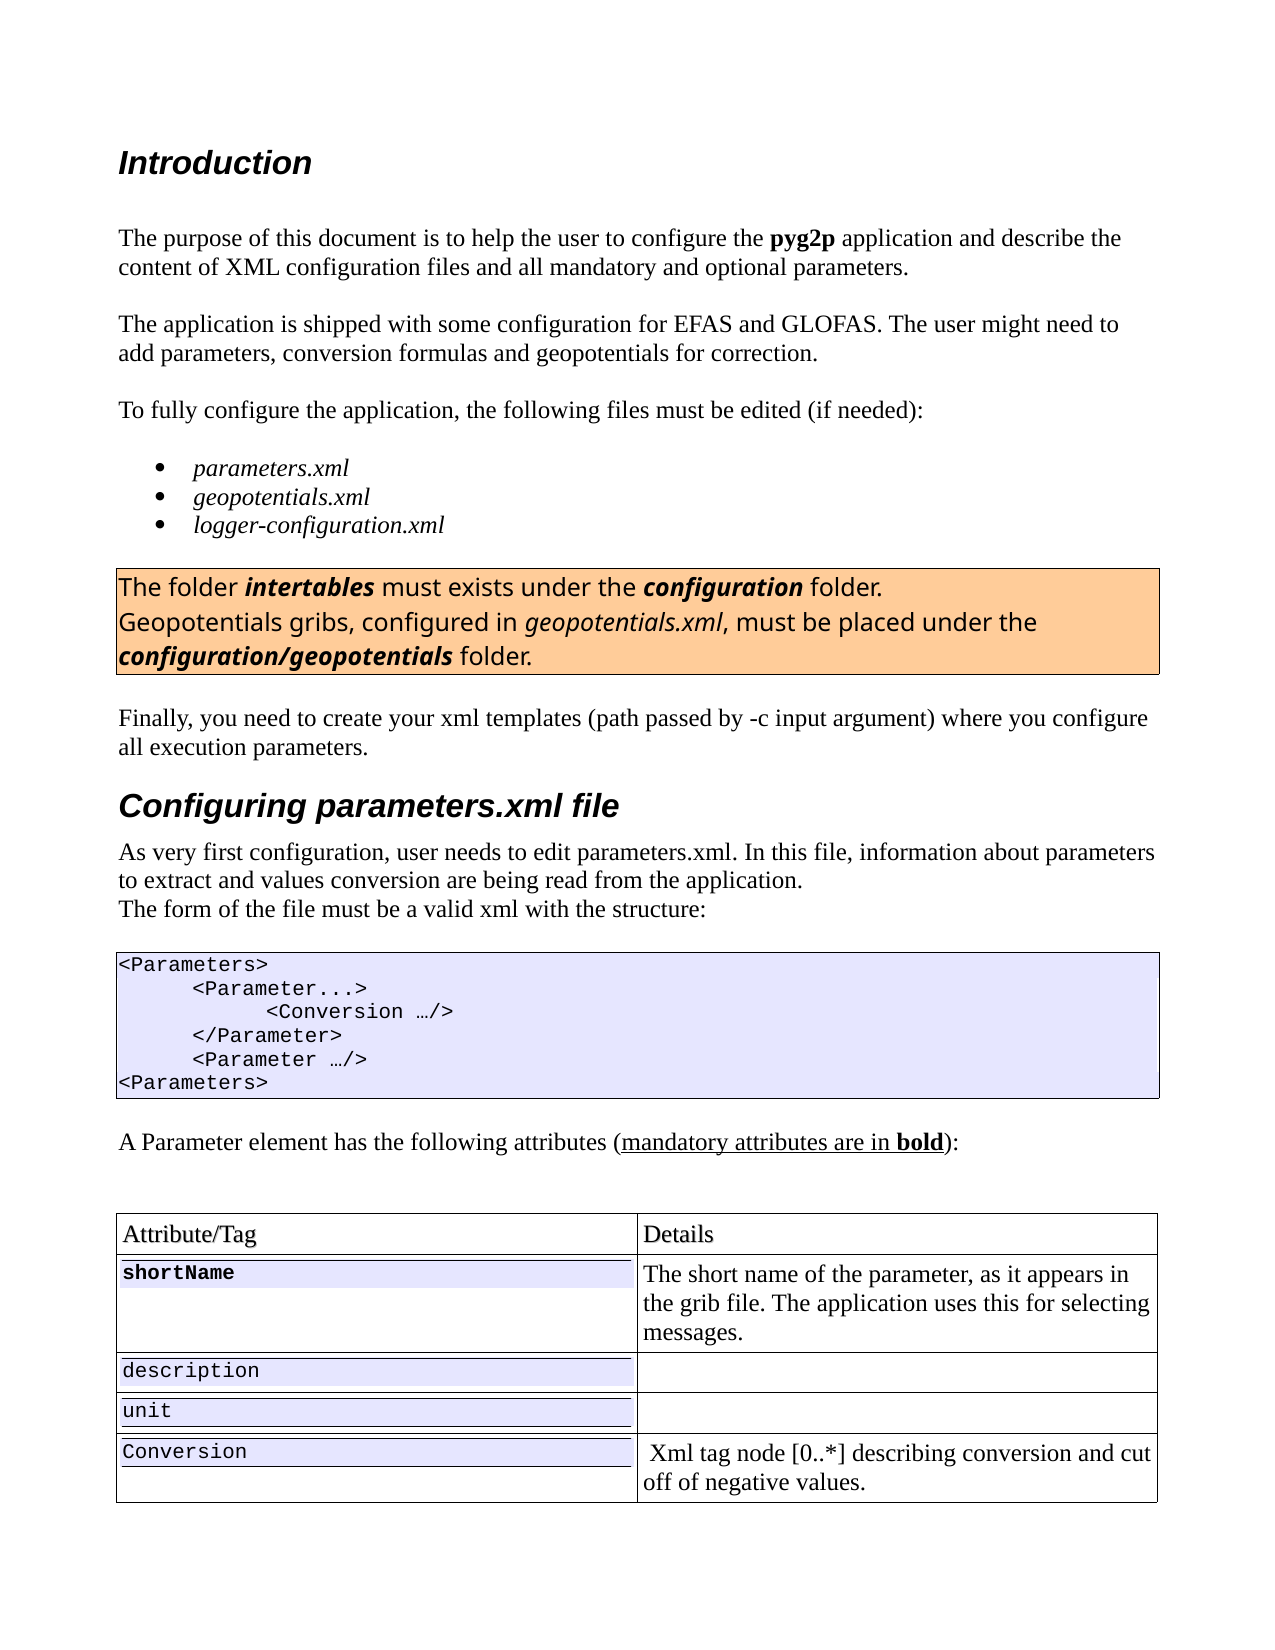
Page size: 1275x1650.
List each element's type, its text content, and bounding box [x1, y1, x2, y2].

text As very first configuration, user needs to edit parameters.xml. In this file, information about parameters to extract and values conversion are being read from the application. [118, 837, 1157, 894]
text The form of the file must be a valid xml with the structure: [118, 894, 1157, 923]
text The folder intertables must exists under the configuration folder. [117, 569, 1159, 602]
text To fully configure the application, the following files must be edited (if needed): [118, 395, 1157, 424]
table_cell [638, 1393, 1157, 1432]
subtitle Introduction [118, 143, 1157, 182]
text A Parameter element has the following attributes (mandatory attributes are in bold): [118, 1127, 1157, 1156]
text The purpose of this document is to help the user to configure the pyg2p application and describe the content of XML configuration files and all mandatory and optional parameters. [118, 223, 1157, 280]
list logger-configuration.xml [156, 510, 1157, 539]
table_cell Conversion [117, 1434, 637, 1502]
table_header Attribute/Tag [117, 1214, 637, 1254]
table_cell [638, 1353, 1157, 1392]
text </Parameter> [118, 1025, 1157, 1049]
text Geopotentials gribs, configured in geopotentials.xml, must be placed under the configuration/geopotentials folder. [117, 602, 1159, 674]
table_cell The short name of the parameter, as it appears in the grib file. The application uses this for selecting messages. [638, 1255, 1157, 1352]
text <Parameter …/> [118, 1049, 1157, 1070]
text The application is shipped with some configuration for EFAS and GLOFAS. The user might need to add parameters, conversion formulas and geopotentials for correction. [118, 309, 1157, 367]
table_cell description [117, 1353, 637, 1392]
text Finally, you need to create your xml templates (path passed by -c input argument) where you configure all execution parameters. [118, 703, 1157, 761]
table_header Details [638, 1214, 1157, 1254]
subtitle Configuring parameters.xml file [118, 786, 1157, 824]
text <Conversion …/> [118, 1001, 1157, 1025]
text <Parameters> [117, 953, 1159, 978]
text <Parameters> [117, 1070, 1159, 1098]
list parameters.xml [156, 453, 1157, 482]
table_cell unit [117, 1393, 637, 1432]
table_cell Xml tag node [0..*] describing conversion and cut off of negative values. [638, 1434, 1157, 1502]
text <Parameter...> [118, 978, 1157, 1001]
table_cell shortName [117, 1255, 637, 1352]
list geopotentials.xml [156, 482, 1157, 510]
